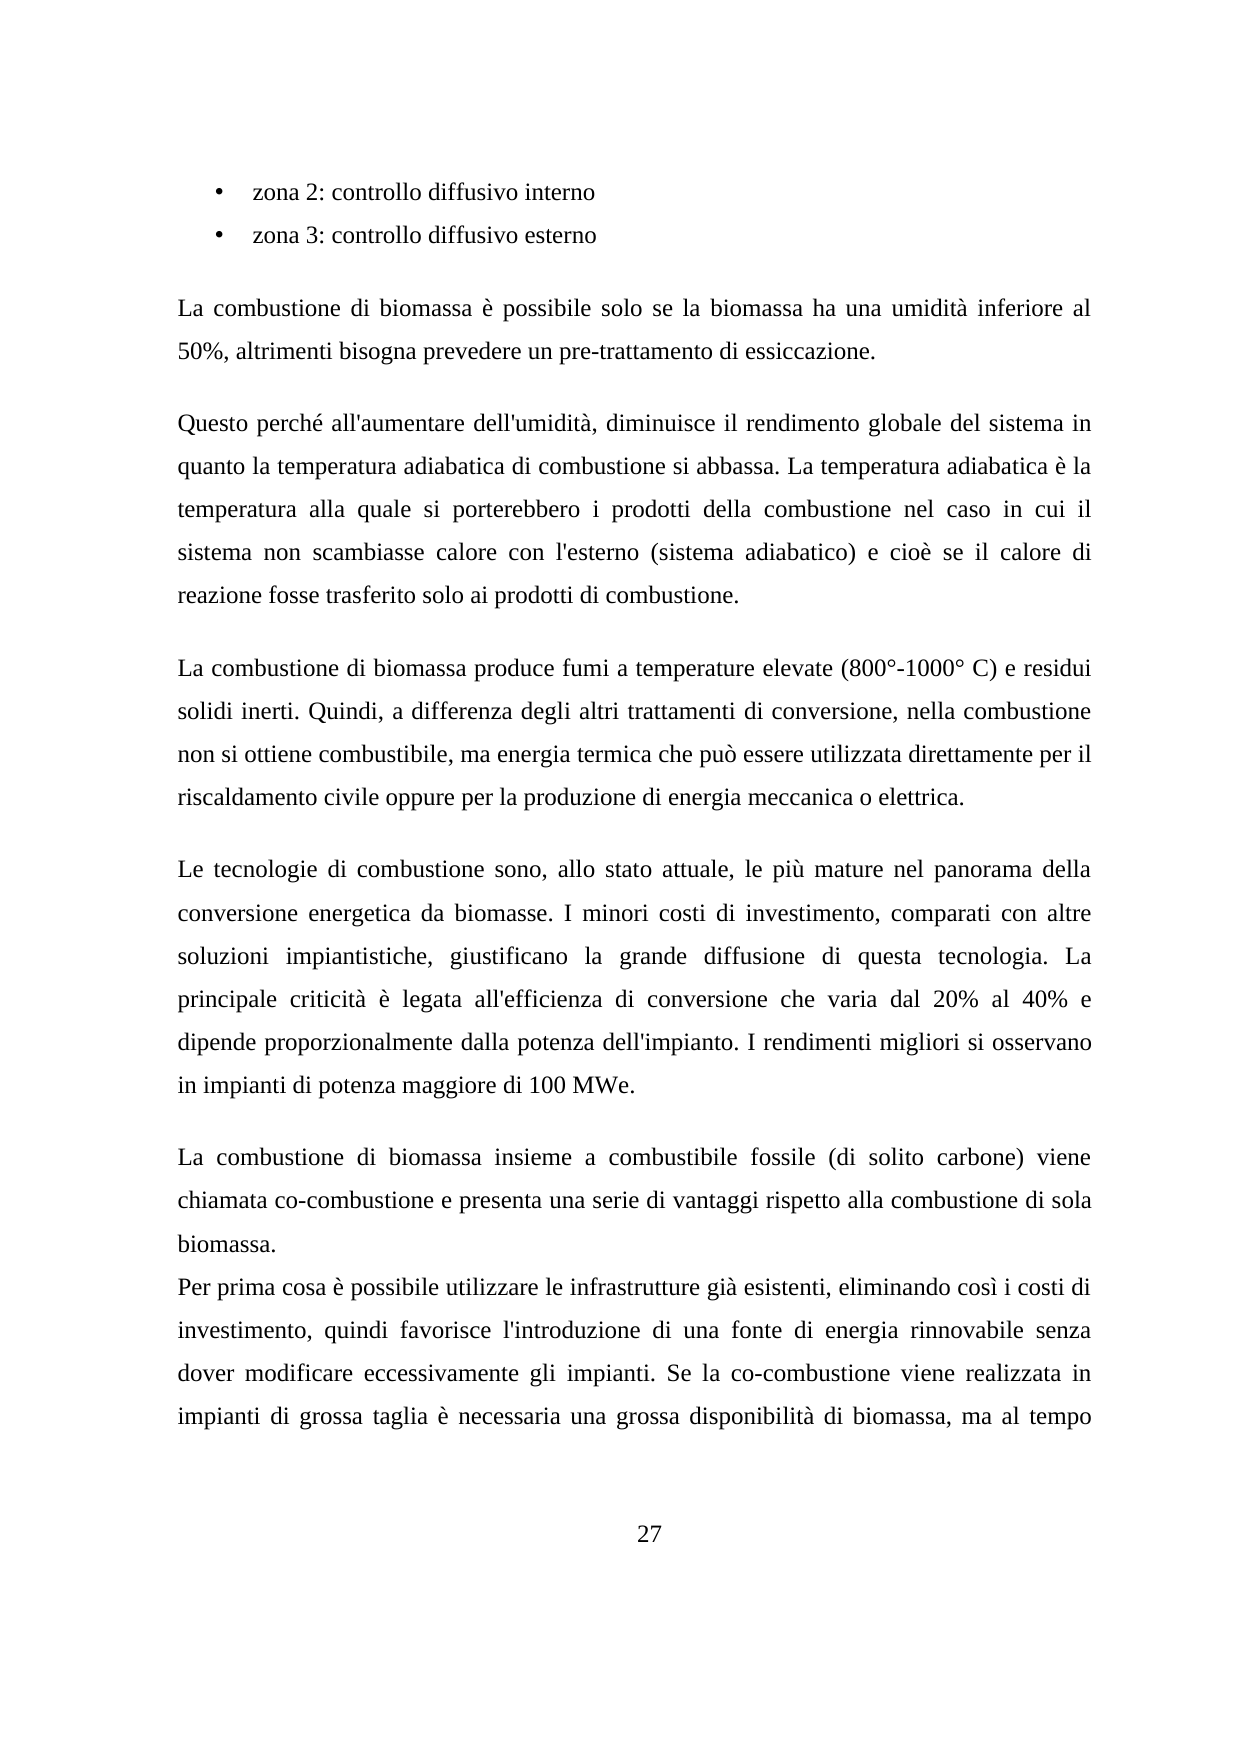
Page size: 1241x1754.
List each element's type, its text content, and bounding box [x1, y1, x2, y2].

text La combustione di biomassa insieme a combustibile fossile (di solito carbone) viene chiamata co-combustione e presenta una serie di vantaggi rispetto alla combustione di sola biomassa. [177, 1142, 1093, 1257]
text La combustione di biomassa produce fumi a temperature elevate (800°-1000° C) e residui solidi inerti. Quindi, a differenza degli altri trattamenti di conversione, nella combustione non si ottiene combustibile, ma energia termica che può essere utilizzata direttamente per il riscaldamento civile oppure per la produzione di energia meccanica o elettrica. [177, 653, 1093, 811]
text Per prima cosa è possibile utilizzare le infrastrutture già esistenti, eliminando così i costi di investimento, quindi favorisce l'introduzione di una fonte di energia rinnovabile senza dover modificare eccessivamente gli impianti. Se la co-combustione viene realizzata in impianti di grossa taglia è necessaria una grossa disponibilità di biomassa, ma al tempo [177, 1272, 1093, 1430]
text Questo perché all'aumentare dell'umidità, diminuisce il rendimento globale del sistema in quanto la temperatura adiabatica di combustione si abbassa. La temperatura adiabatica è la temperatura alla quale si porterebbero i prodotti della combustione nel caso in cui il sistema non scambiasse calore con l'esterno (sistema adiabatico) e cioè se il calore di reazione fosse trasferito solo ai prodotti di combustione. [177, 408, 1093, 609]
list zona 3: controllo diffusivo esterno [215, 220, 1093, 249]
text Le tecnologie di combustione sono, allo stato attuale, le più mature nel panorama della conversione energetica da biomasse. I minori costi di investimento, comparati con altre soluzioni impiantistiche, giustificano la grande diffusione di questa tecnologia. La principale criticità è legata all'efficienza di conversione che varia dal 20% al 40% e dipende proporzionalmente dalla potenza dell'impianto. I rendimenti migliori si osservano in impianti di potenza maggiore di 100 MWe. [177, 854, 1093, 1099]
text La combustione di biomassa è possibile solo se la biomassa ha una umidità inferiore al 50%, altrimenti bisogna prevedere un pre-trattamento di essiccazione. [177, 293, 1093, 364]
list zona 2: controllo diffusivo interno [215, 177, 1093, 206]
